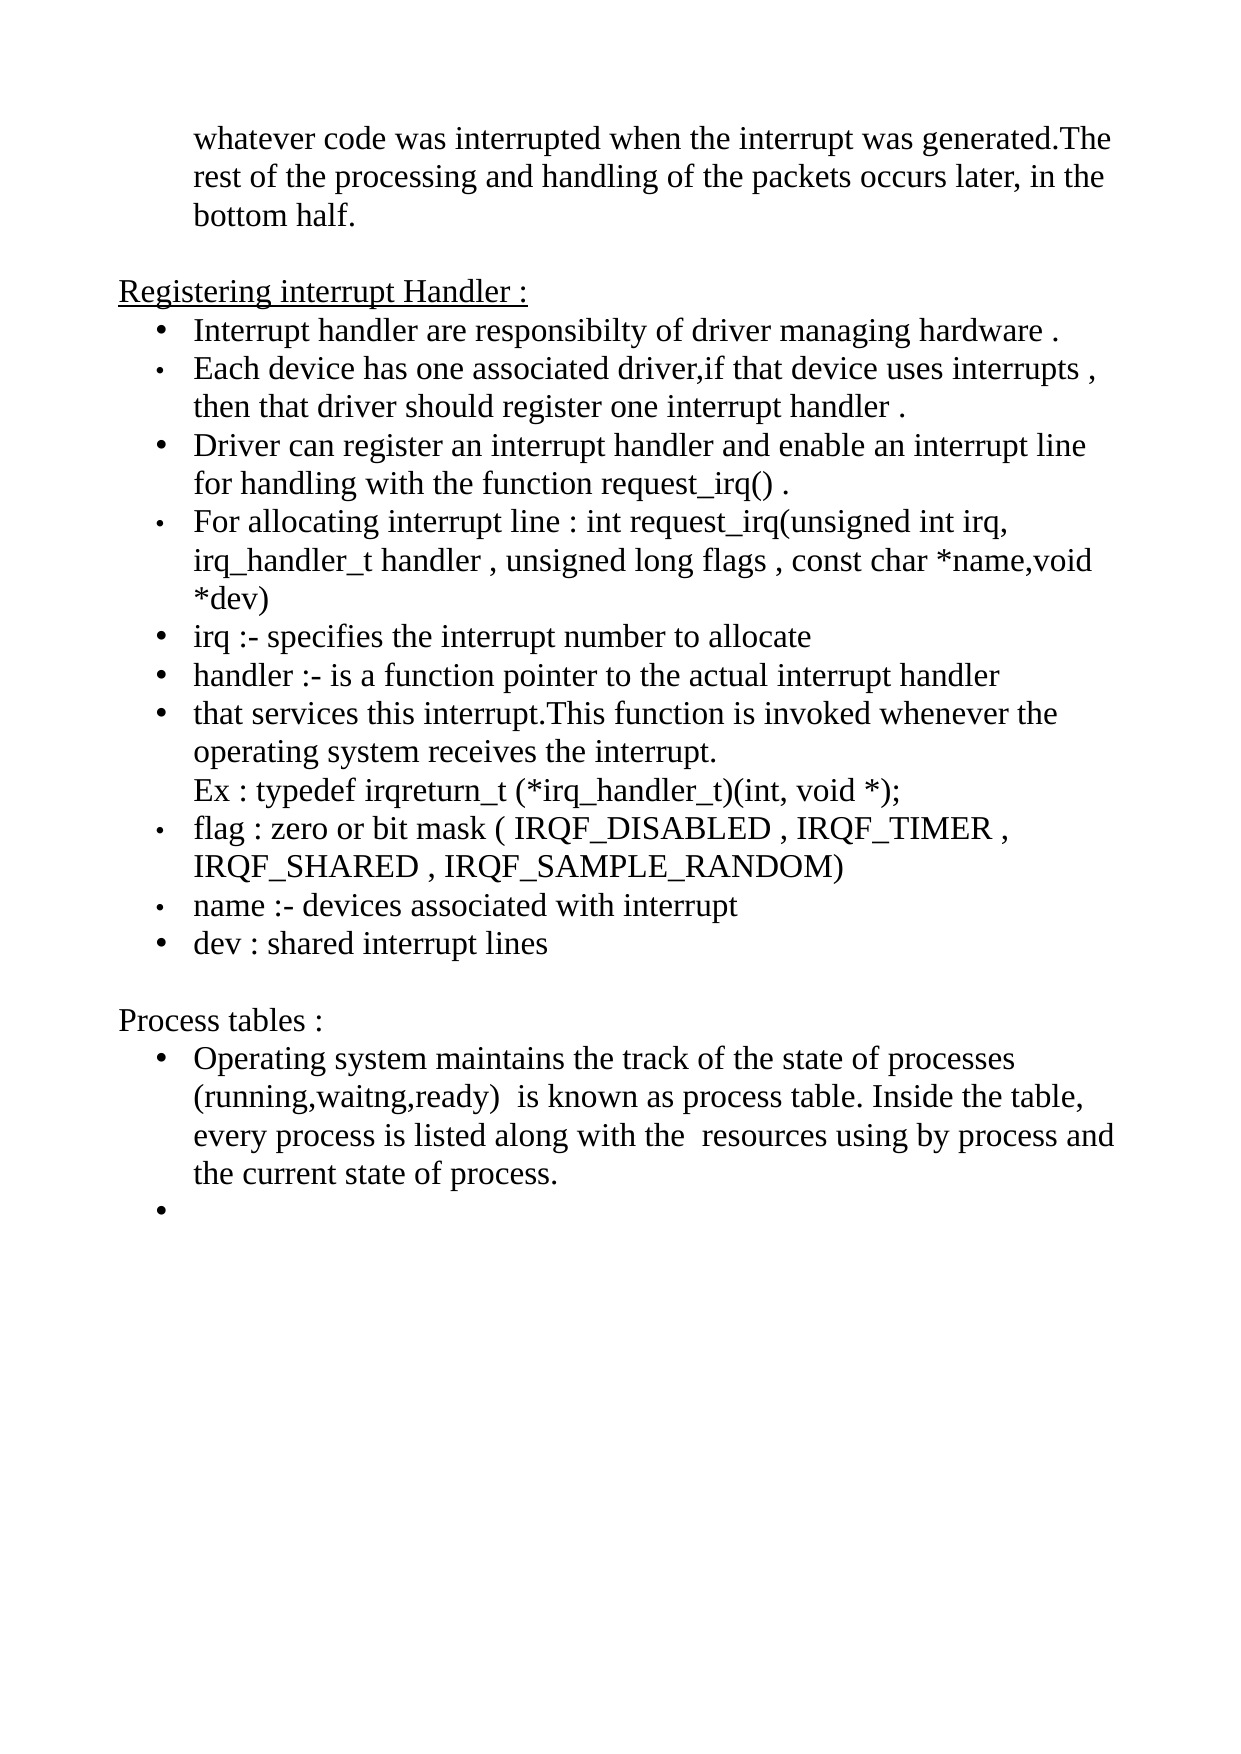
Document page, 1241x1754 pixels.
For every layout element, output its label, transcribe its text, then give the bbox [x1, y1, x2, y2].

list Each device has one associated driver,if that device uses interrupts , [156, 348, 1122, 386]
list Driver can register an interrupt handler and enable an interrupt line for handling with the function request_irq() . [156, 425, 1122, 501]
text Process tables : [118, 1000, 1122, 1038]
list irq :- specifies the interrupt number to allocate [156, 616, 1122, 655]
list whatever code was interrupted when the interrupt was generated.The rest of the processing and handling of the packets occurs later, in the bottom half. [156, 118, 1122, 233]
list handler :- is a function pointer to the actual interrupt handler [156, 655, 1122, 693]
list Ex : typedef irqreturn_t (*irq_handler_t)(int, void *); [156, 770, 1122, 808]
list that services this interrupt.This function is invoked whenever the operating system receives the interrupt. [156, 693, 1122, 770]
list dev : shared interrupt lines [156, 923, 1122, 961]
list flag : zero or bit mask ( IRQF_DISABLED , IRQF_TIMER , IRQF_SHARED , IRQF_SAMPLE_RANDOM) [156, 808, 1122, 885]
list then that driver should register one interrupt handler . [156, 386, 1122, 425]
list For allocating interrupt line : int request_irq(unsigned int irq, irq_handler_t handler , unsigned long flags , const char *name,void *dev) [156, 501, 1122, 616]
list Operating system maintains the track of the state of processes (running,waitng,ready) is known as process table. Inside the table, every process is listed along with the resources using by process and the current state of process. [156, 1038, 1122, 1191]
list Interrupt handler are responsibilty of driver managing hardware . [156, 310, 1122, 348]
list name :- devices associated with interrupt [156, 885, 1122, 923]
text Registering interrupt Handler : [118, 271, 1122, 310]
